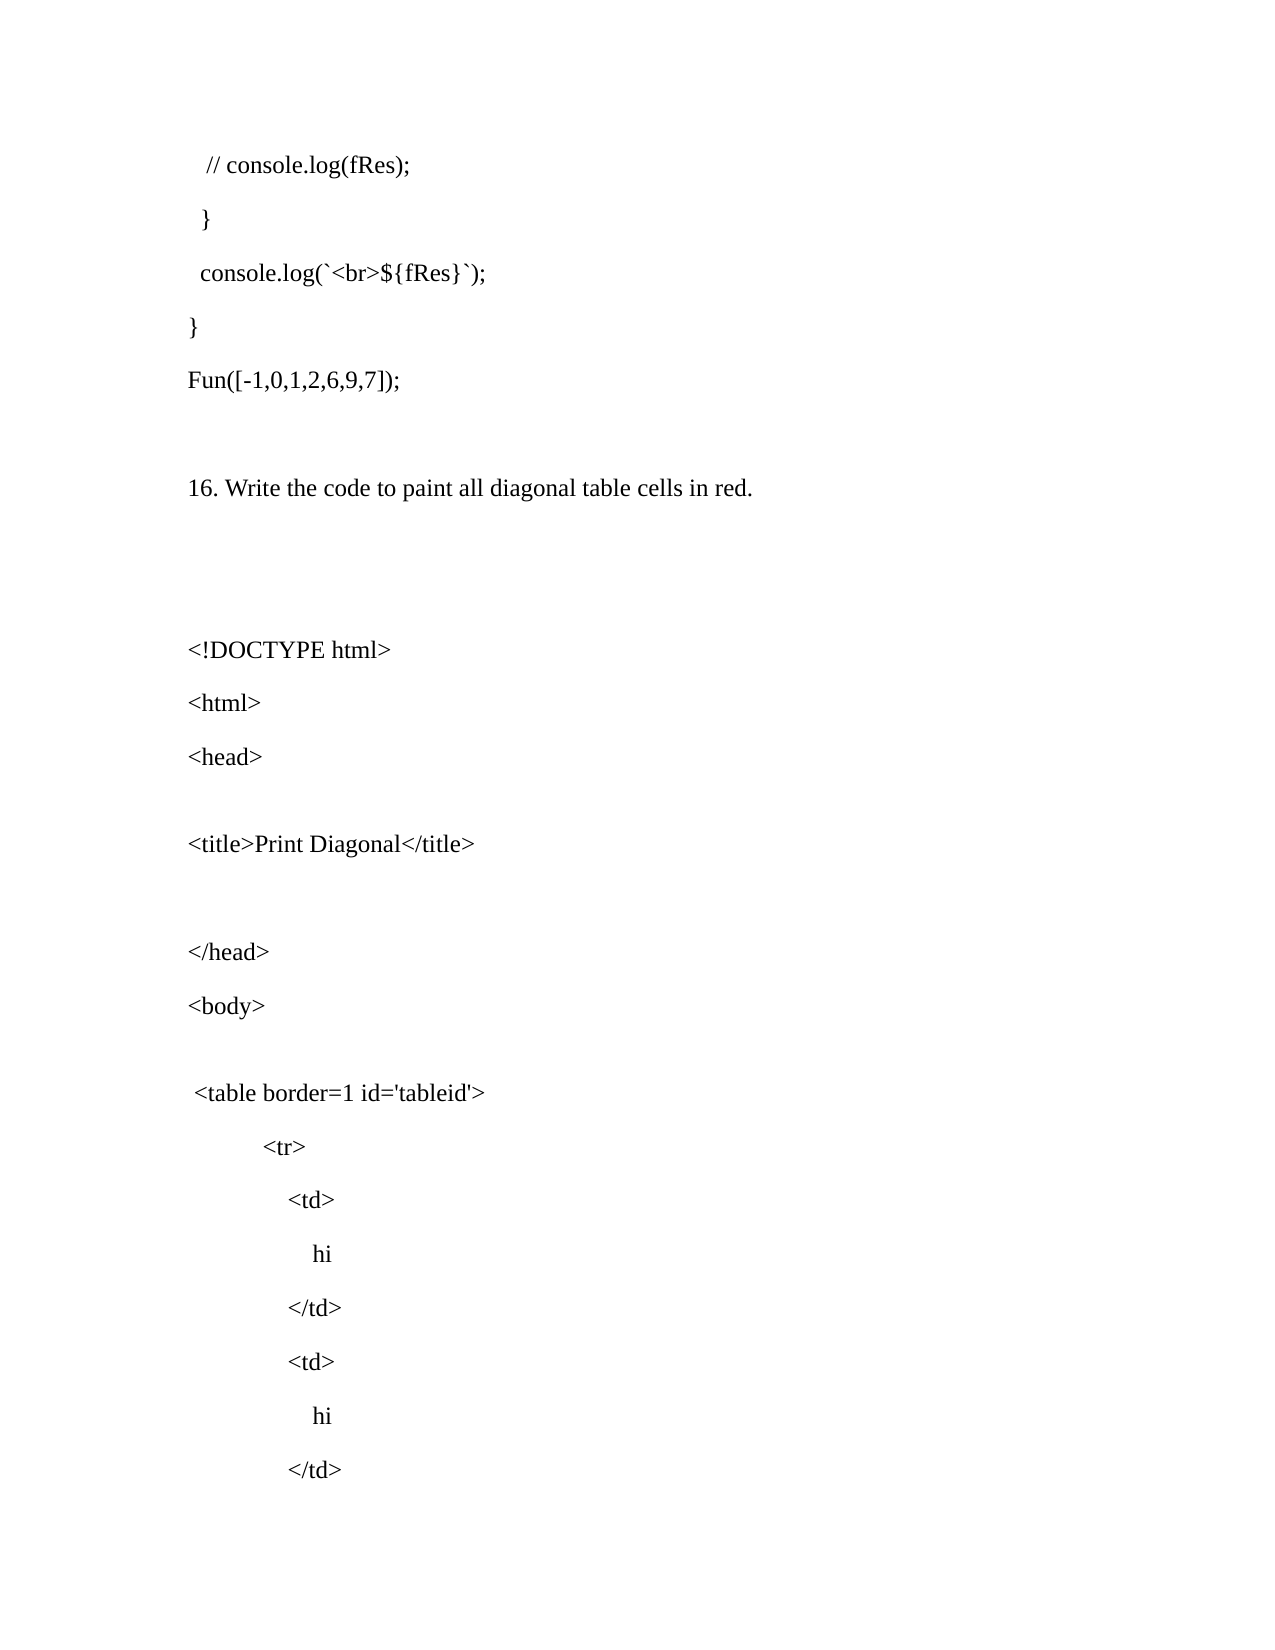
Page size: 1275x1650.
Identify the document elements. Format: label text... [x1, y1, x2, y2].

text <td> [187, 1347, 1087, 1376]
text <td> [187, 1185, 1087, 1214]
text <!DOCTYPE html> [187, 635, 1087, 663]
text hi [187, 1401, 1087, 1429]
text <table border=1 id='tableid'> [187, 1045, 1087, 1106]
text } [187, 204, 1087, 233]
text <tr> [187, 1132, 1087, 1160]
text <body> [187, 991, 1087, 1019]
text } [187, 312, 1087, 340]
text <head> [187, 742, 1087, 771]
text </td> [187, 1293, 1087, 1322]
text hi [187, 1239, 1087, 1268]
text <title>Print Diagonal</title> [187, 796, 1087, 858]
text Fun([-1,0,1,2,6,9,7]); [187, 365, 1087, 394]
text </td> [187, 1455, 1087, 1483]
text </head> [187, 937, 1087, 966]
text <html> [187, 688, 1087, 717]
text 16. Write the code to paint all diagonal table cells in red. [187, 473, 1087, 502]
text console.log(`<br>${fRes}`); [187, 258, 1087, 286]
text // console.log(fRes); [187, 150, 1087, 179]
